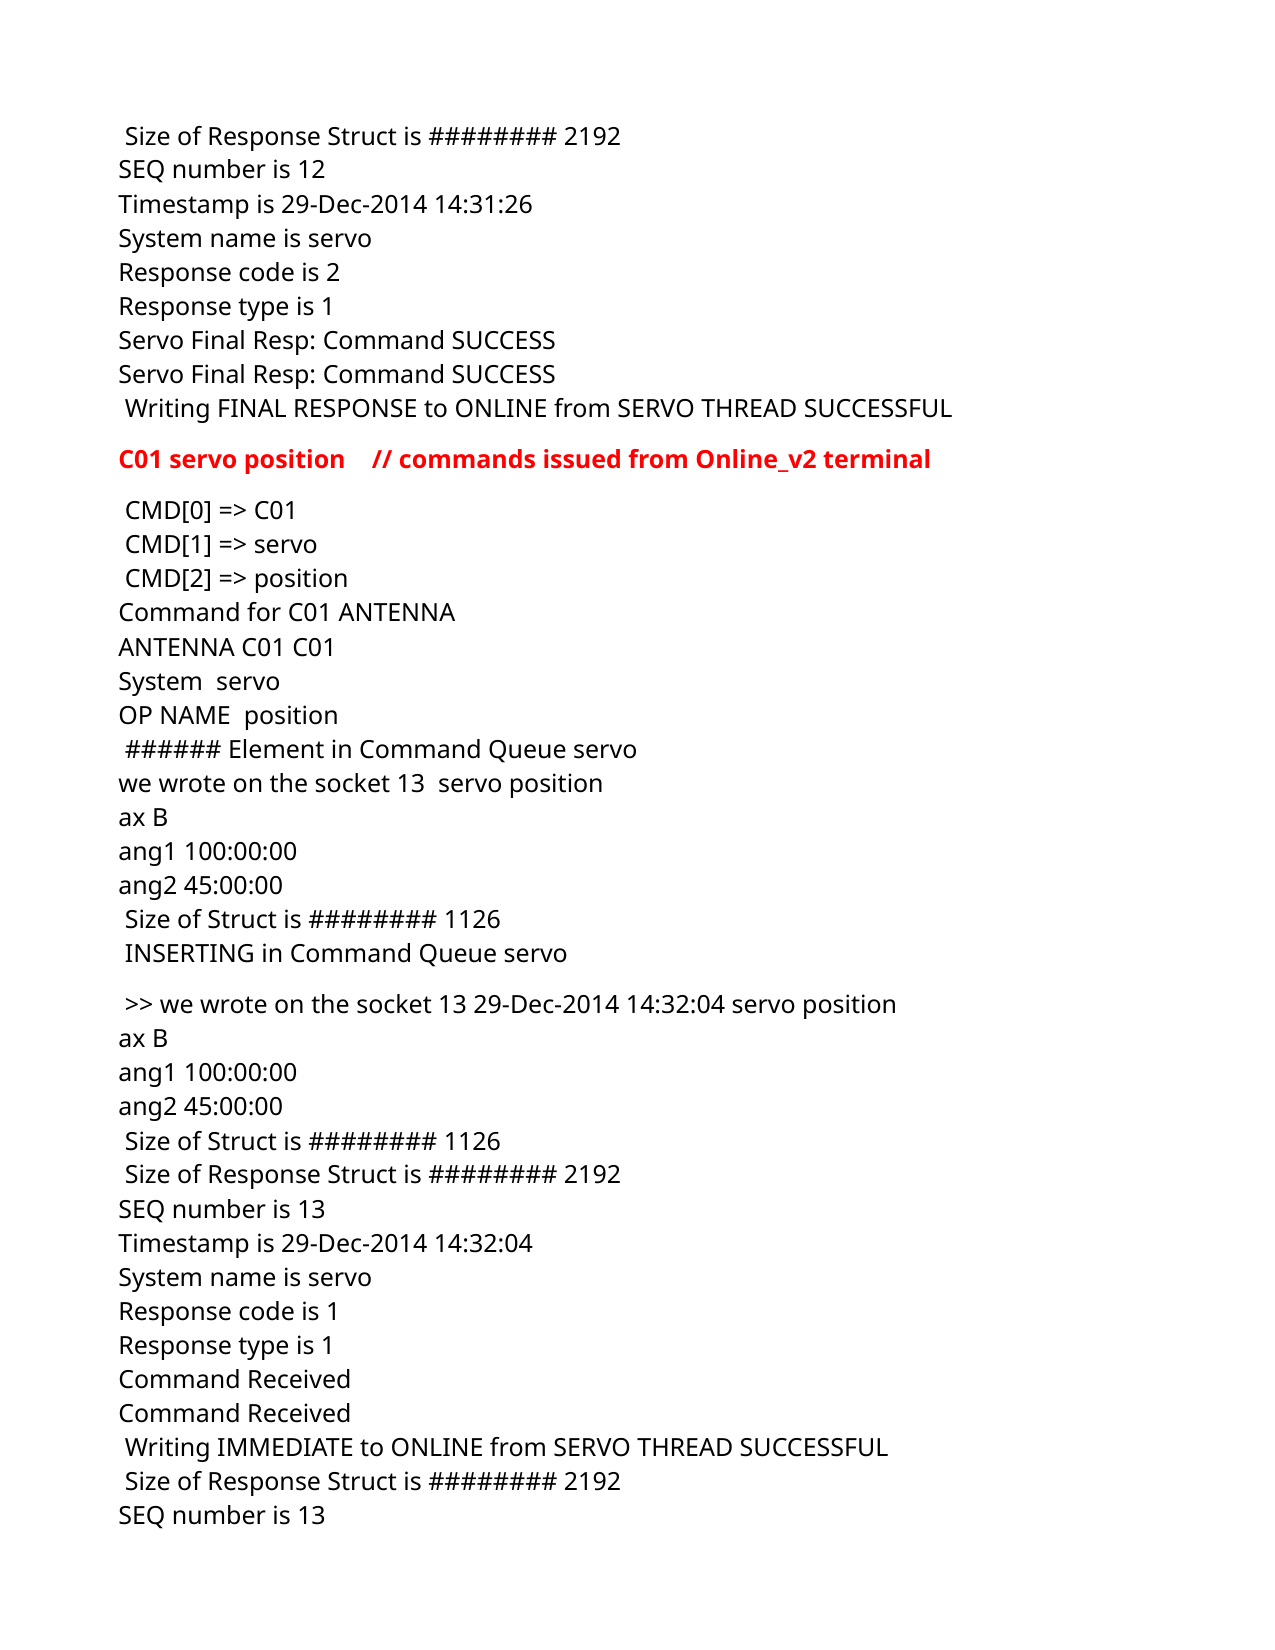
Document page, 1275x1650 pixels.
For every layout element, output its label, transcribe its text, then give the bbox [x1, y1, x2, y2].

text SEQ number is 12 [118, 152, 1157, 186]
text >> we wrote on the socket 13 29-Dec-2014 14:32:04 servo position [118, 987, 1157, 1021]
text Writing FINAL RESPONSE to ONLINE from SERVO THREAD SUCCESSFUL [118, 391, 1157, 425]
text ang2 45:00:00 [118, 1089, 1157, 1123]
text Response type is 1 [118, 1327, 1157, 1362]
text ang2 45:00:00 [118, 868, 1157, 902]
text ###### Element in Command Queue servo [118, 731, 1157, 765]
text SEQ number is 13 [118, 1191, 1157, 1225]
text CMD[2] => position [118, 561, 1157, 595]
text we wrote on the socket 13 servo position [118, 765, 1157, 799]
text Timestamp is 29-Dec-2014 14:32:04 [118, 1225, 1157, 1259]
text Command for C01 ANTENNA [118, 595, 1157, 629]
text Timestamp is 29-Dec-2014 14:31:26 [118, 186, 1157, 220]
text System servo [118, 663, 1157, 697]
text Command Received [118, 1396, 1157, 1430]
text Size of Struct is ######## 1126 [118, 902, 1157, 936]
text Servo Final Resp: Command SUCCESS [118, 322, 1157, 357]
text ang1 100:00:00 [118, 833, 1157, 868]
text ax B [118, 1021, 1157, 1055]
text OP NAME position [118, 697, 1157, 731]
text Size of Response Struct is ######## 2192 [118, 1157, 1157, 1191]
text ax B [118, 799, 1157, 833]
text CMD[0] => C01 [118, 493, 1157, 527]
text Response type is 1 [118, 288, 1157, 322]
text ANTENNA C01 C01 [118, 629, 1157, 663]
text Command Received [118, 1362, 1157, 1396]
text ang1 100:00:00 [118, 1055, 1157, 1089]
text CMD[1] => servo [118, 527, 1157, 561]
text C01 servo position // commands issued from Online_v2 terminal [118, 442, 1157, 476]
text Servo Final Resp: Command SUCCESS [118, 357, 1157, 391]
text System name is servo [118, 220, 1157, 254]
text Size of Response Struct is ######## 2192 [118, 1464, 1157, 1498]
text Writing IMMEDIATE to ONLINE from SERVO THREAD SUCCESSFUL [118, 1430, 1157, 1464]
text Size of Struct is ######## 1126 [118, 1123, 1157, 1157]
text Response code is 1 [118, 1293, 1157, 1327]
text Size of Response Struct is ######## 2192 [118, 118, 1157, 152]
text INSERTING in Command Queue servo [118, 936, 1157, 970]
text Response code is 2 [118, 254, 1157, 288]
text SEQ number is 13 [118, 1498, 1157, 1532]
text System name is servo [118, 1259, 1157, 1293]
